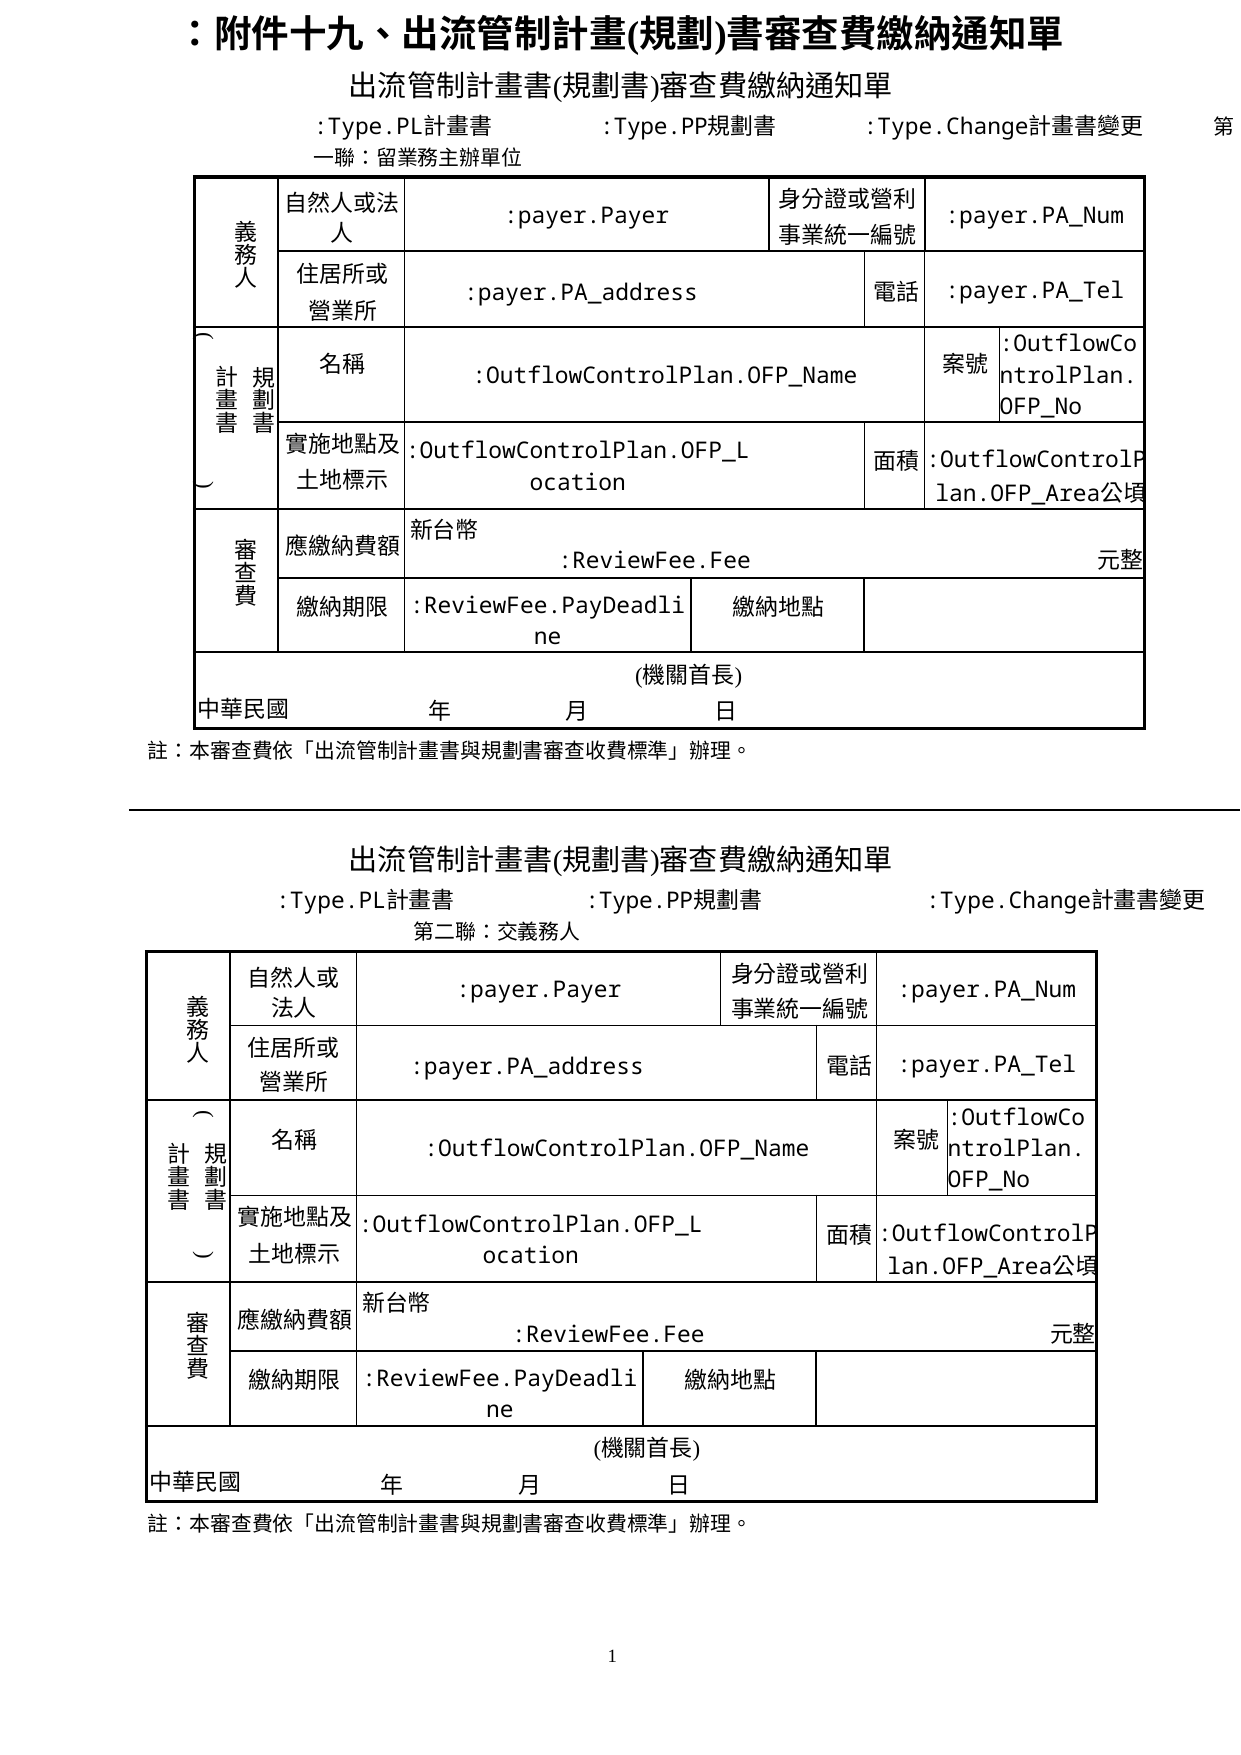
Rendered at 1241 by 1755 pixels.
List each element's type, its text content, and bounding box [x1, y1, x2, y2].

table_cell 電話 [817, 1026, 876, 1099]
table_cell [751, 252, 864, 326]
text ) [193, 1251, 219, 1261]
table_cell :OutflowControlPlan.OFP_Location [357, 1196, 704, 1281]
text :Type.PL計畫書 :Type.PP規劃書 :Type.Change計畫書變更 第一聯：留業務主辦單位 [313, 108, 1241, 171]
table_cell [751, 423, 864, 508]
text ) [196, 481, 219, 491]
table_cell 中華民國 [196, 653, 404, 727]
table_cell 規劃書 計畫書 [148, 1101, 229, 1281]
table_cell 審查費 [148, 1283, 229, 1424]
table_cell [816, 1283, 877, 1350]
table_cell :OutflowControlPlan.OFP_Area公頃 [877, 1196, 1095, 1281]
table_cell [704, 1026, 816, 1099]
table_cell 元整 [1013, 1283, 1095, 1350]
table_cell :OutflowControlPlan.OFP_No [1000, 328, 1143, 421]
text ( [196, 333, 219, 342]
table_cell 案號 [925, 328, 999, 421]
table_cell 元整 [1061, 510, 1143, 577]
table_header :payer.PA_Num [877, 953, 1095, 1024]
table_cell 名稱 [231, 1101, 356, 1194]
text 出流管制計畫書(規劃書)審查費繳納通知單 [98, 836, 1143, 878]
table_cell :OutflowControlPlan.OFP_Area公頃 [925, 423, 1143, 508]
table_cell [877, 1283, 947, 1350]
table_cell 名稱 [279, 328, 404, 421]
table_cell [817, 1352, 1095, 1424]
table_cell [877, 1427, 947, 1500]
table_cell [704, 1196, 816, 1281]
table_header :payer.Payer [405, 179, 768, 250]
table_cell 實施地點及 土地標示 [279, 423, 404, 508]
table_cell 審查費 [196, 510, 277, 651]
table_cell 繳納地點 [692, 579, 863, 651]
table_cell 繳納期限 [279, 579, 404, 651]
table_cell :ReviewFee.PayDeadline [405, 579, 690, 651]
table_cell :ReviewFee.PayDeadline [357, 1352, 642, 1424]
table_cell 電話 [865, 252, 924, 326]
table_cell 住居所或營業所 [231, 1026, 356, 1099]
table_cell [704, 1283, 816, 1350]
table_header 義務人 [196, 179, 277, 326]
table_cell :OutflowControlPlan.OFP_Name [405, 328, 924, 421]
text ( [193, 1110, 219, 1120]
table_cell [999, 653, 1061, 727]
table_cell [864, 510, 999, 577]
text :Type.PL計畫書 :Type.PP規劃書 :Type.Change計畫書變更 第二聯：交義務人 [276, 881, 1241, 946]
table_cell [1061, 653, 1143, 727]
table_cell [948, 1427, 1013, 1500]
table_cell 案號 [877, 1101, 947, 1194]
table_cell [816, 1427, 877, 1500]
table_header 義務人 [148, 953, 229, 1099]
table_cell [999, 510, 1061, 577]
table_cell :OutflowControlPlan.OFP_No [948, 1101, 1095, 1194]
table_cell :payer.PA_address [405, 252, 751, 326]
table_cell :OutflowControlPlan.OFP_Location [405, 423, 751, 508]
table_header 自然人或法人 [279, 179, 404, 250]
table_cell [864, 653, 999, 727]
table_cell :payer.PA_address [357, 1026, 704, 1099]
table_cell [751, 510, 864, 577]
table_cell (機關首長) 年 月 日 [404, 653, 751, 727]
table_cell [751, 653, 864, 727]
table_cell [704, 1427, 816, 1500]
table_header 身分證或營利事業統一編號 [721, 953, 876, 1024]
table_header :payer.PA_Num [926, 179, 1143, 250]
table_header :payer.Payer [357, 953, 720, 1024]
subtitle ：附件十九、出流管制計畫(規劃)書審查費繳納通知單 [98, 4, 1143, 58]
table_cell [948, 1283, 1013, 1350]
table_cell 中華民國 [148, 1427, 356, 1500]
table_cell 繳納地點 [644, 1352, 815, 1424]
table_cell 繳納期限 [231, 1352, 356, 1424]
table_cell [1013, 1427, 1095, 1500]
table_cell 規劃書 計畫書 [196, 328, 277, 508]
table_cell [865, 579, 1143, 651]
table_cell 面積 [865, 423, 924, 508]
table_cell 新台幣 :ReviewFee.Fee [357, 1283, 704, 1350]
text 註：本審查費依「出流管制計畫書與規劃書審查收費標準」辦理。 [148, 734, 1241, 764]
table_cell :OutflowControlPlan.OFP_Name [357, 1101, 876, 1194]
table_cell 應繳納費額 [231, 1283, 356, 1350]
table_cell 面積 [817, 1196, 876, 1281]
table_cell 新台幣 :ReviewFee.Fee [405, 510, 751, 577]
table_cell 應繳納費額 [279, 510, 404, 577]
table_header 自然人或法人 [231, 953, 356, 1024]
table_cell :payer.PA_Tel [877, 1026, 1095, 1099]
table_cell (機關首長) 年 月 日 [356, 1427, 704, 1500]
table_cell 住居所或 營業所 [279, 252, 404, 326]
table_cell 實施地點及 土地標示 [231, 1196, 356, 1281]
table_cell :payer.PA_Tel [925, 252, 1143, 326]
text 出流管制計畫書(規劃書)審查費繳納通知單 [98, 62, 1143, 105]
table_header 身分證或營利事業統一編號 [770, 179, 924, 250]
text 註：本審查費依「出流管制計畫書與規劃書審查收費標準」辦理。 [148, 1507, 1241, 1537]
